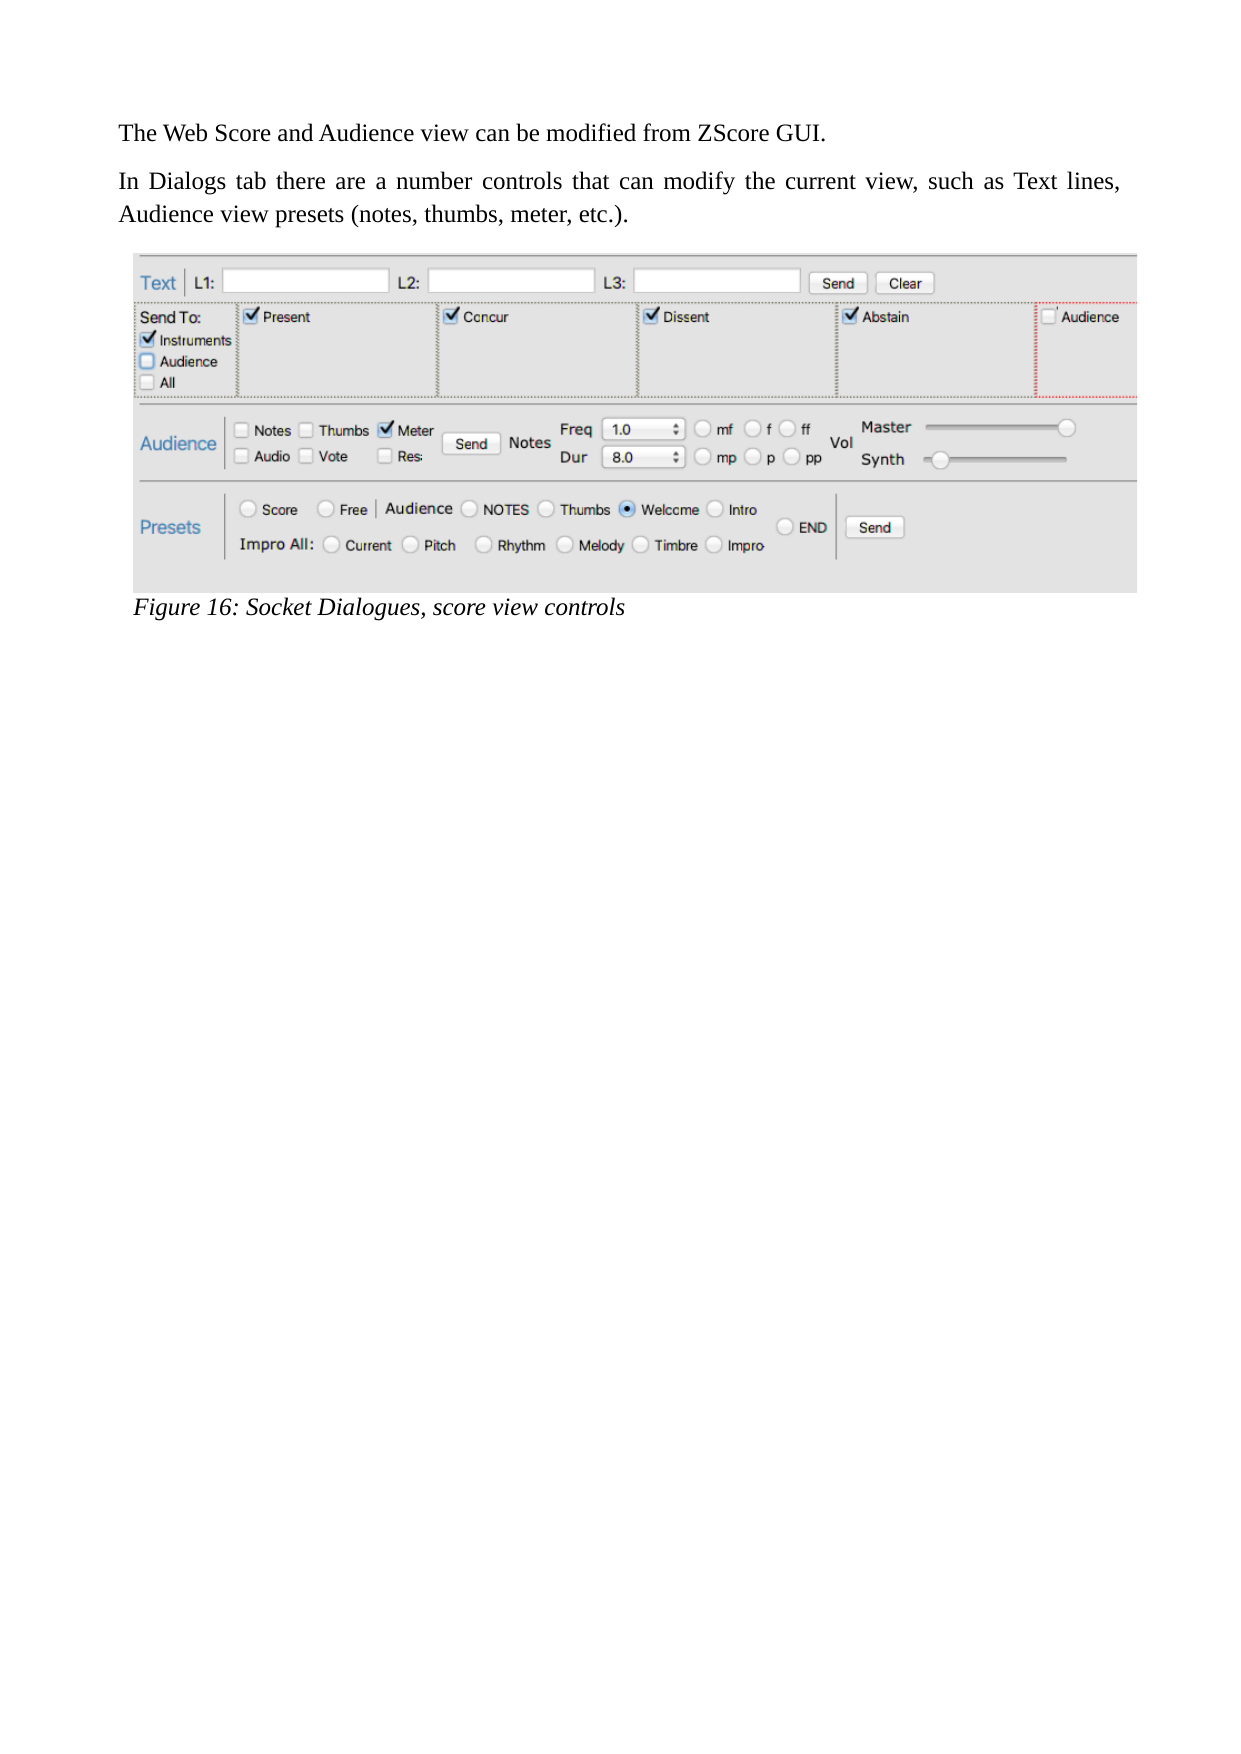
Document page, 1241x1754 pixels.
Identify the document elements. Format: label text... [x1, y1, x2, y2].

subtitle In Dialogs tab there are a number controls that can modify the current view, such as Text lines, Audience view presets (notes, thumbs, meter, etc.). [118, 166, 1122, 227]
picture [133, 253, 1138, 593]
subtitle The Web Score and Audience view can be modified from ZScore GUI. [118, 118, 1122, 147]
subtitle [133, 241, 1137, 253]
text Figure 16: Socket Dialogues, score view controls [133, 593, 1137, 621]
